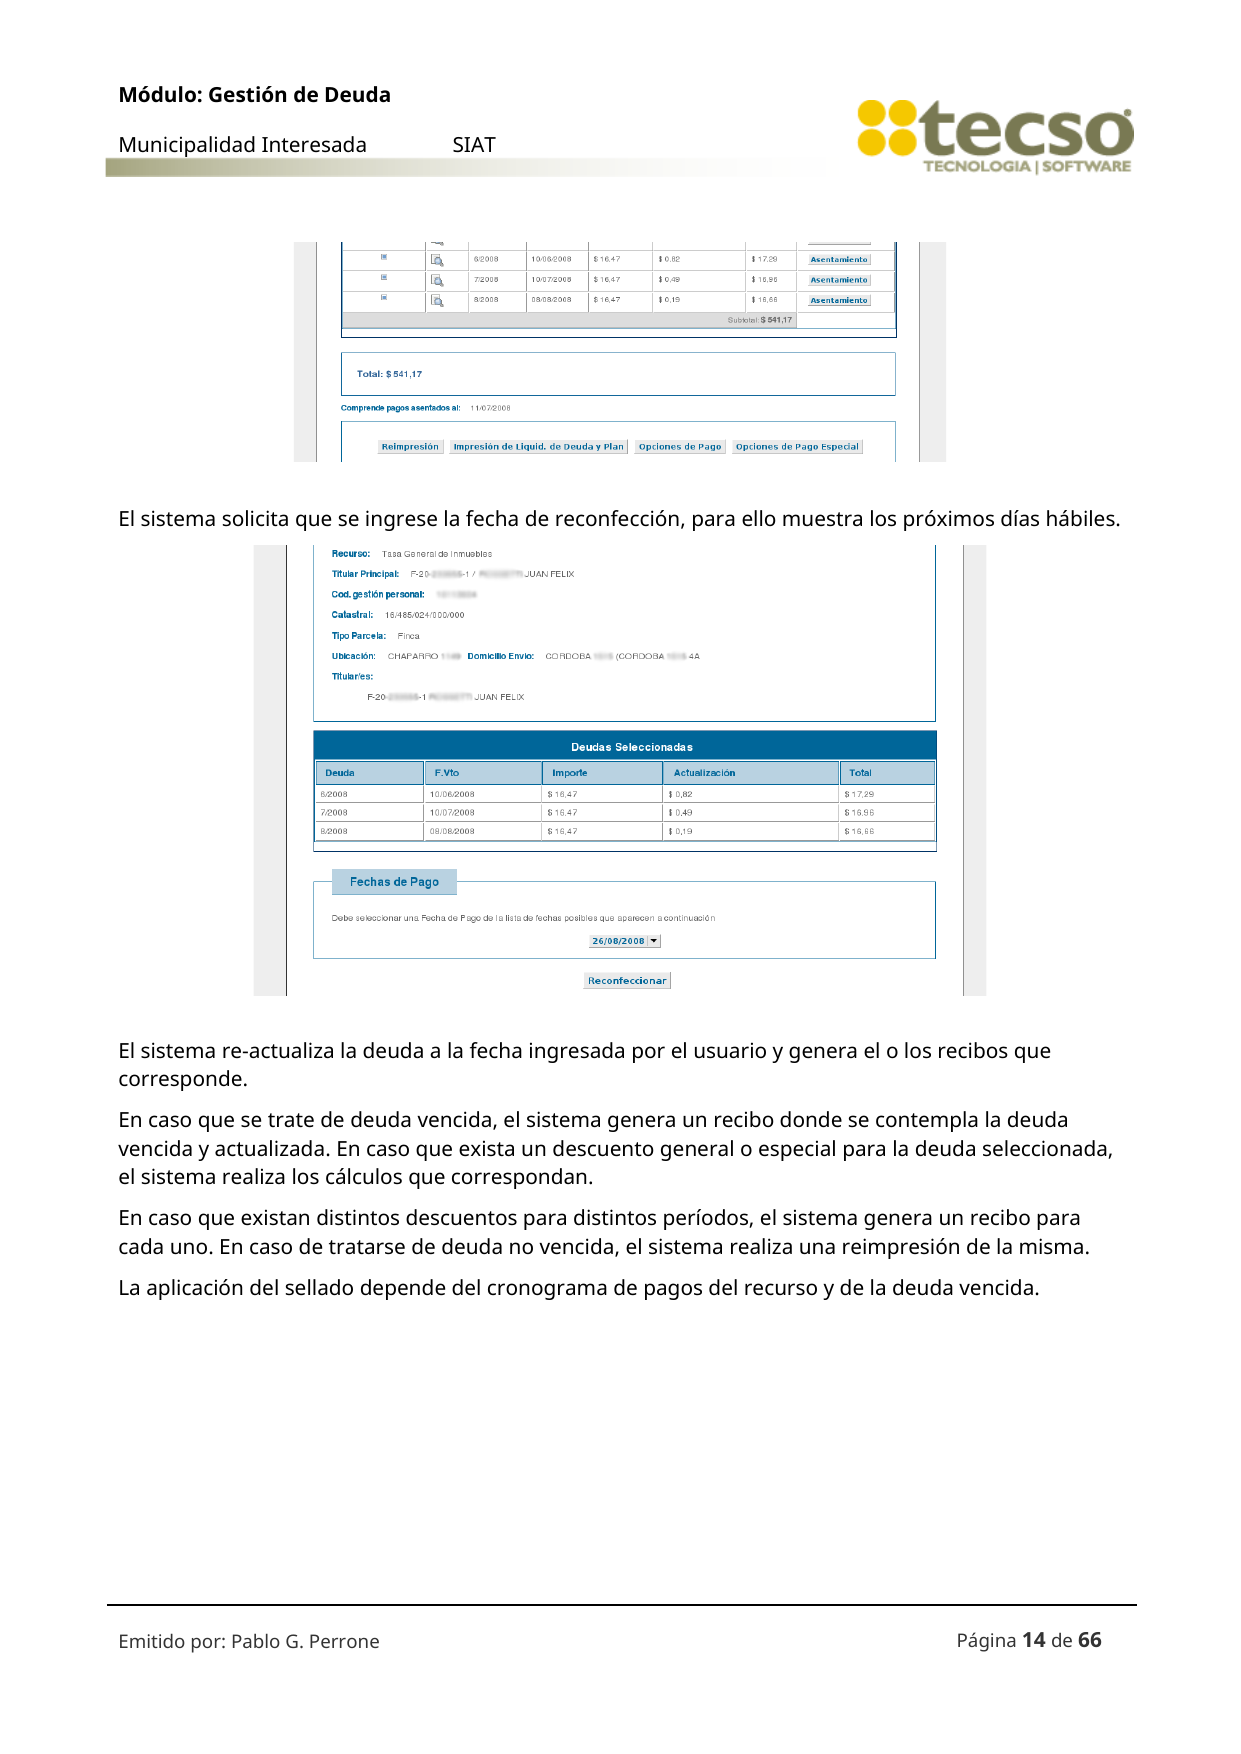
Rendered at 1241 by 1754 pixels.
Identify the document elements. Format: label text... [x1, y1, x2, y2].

text El sistema re-actualiza la deuda a la fecha ingresada por el usuario y genera el o los recibos que corresponde. [118, 1036, 1122, 1093]
picture [105, 100, 1134, 177]
picture [293, 242, 947, 462]
text En caso que se trate de deuda vencida, el sistema genera un recibo donde se contempla la deuda vencida y actualizada. En caso que exista un descuento general o especial para la deuda seleccionada, el sistema realiza los cálculos que correspondan. [118, 1106, 1122, 1191]
picture [253, 545, 987, 996]
text La aplicación del sellado depende del cronograma de pagos del recurso y de la deuda vencida. [118, 1273, 1122, 1301]
text En caso que existan distintos descuentos para distintos períodos, el sistema genera un recibo para cada uno. En caso de tratarse de deuda no vencida, el sistema realiza una reimpresión de la misma. [118, 1203, 1122, 1260]
text El sistema solicita que se ingrese la fecha de reconfección, para ello muestra los próximos días hábiles. [118, 504, 1122, 532]
